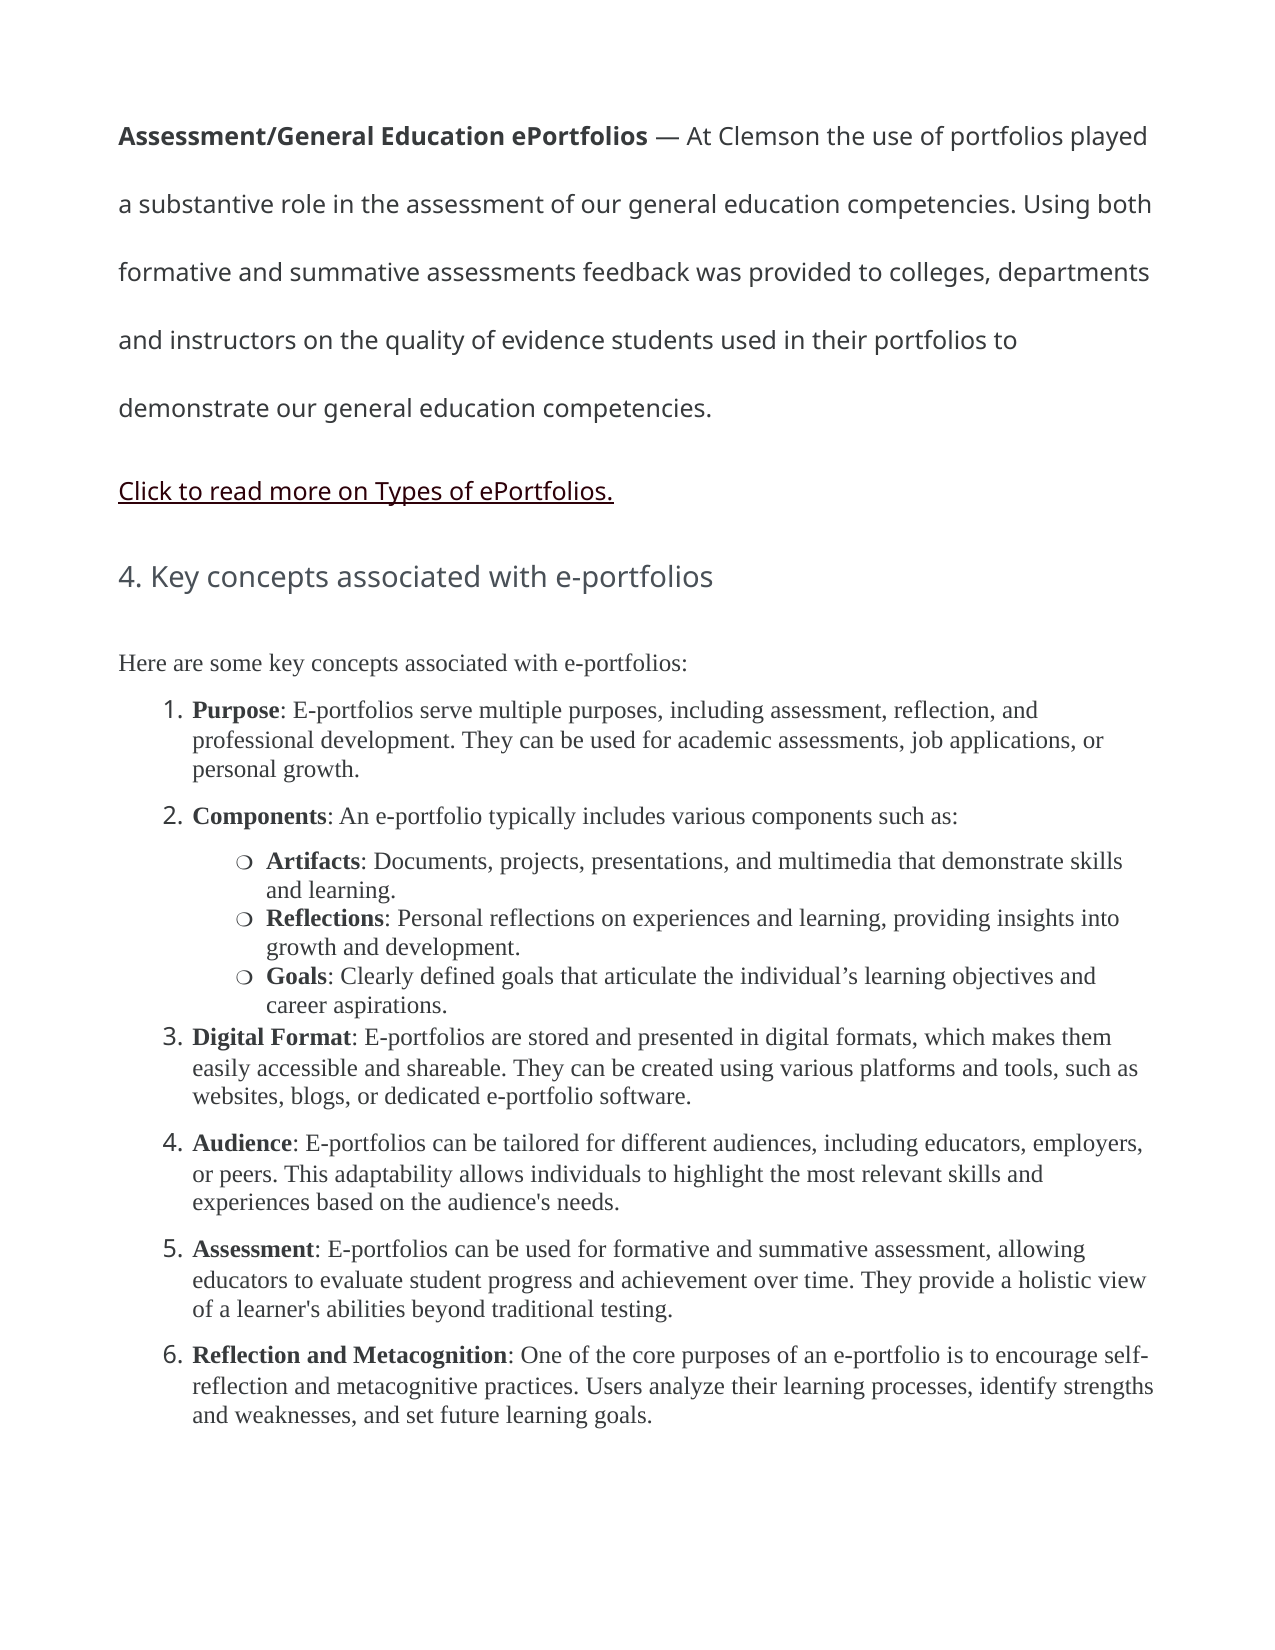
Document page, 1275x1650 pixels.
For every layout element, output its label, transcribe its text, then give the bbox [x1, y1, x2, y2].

list Purpose: E-portfolios serve multiple purposes, including assessment, reflection, and professional development. They can be used for academic assessments, job applications, or personal growth. [162, 691, 1157, 783]
list Components: An e-portfolio typically includes various components such as: [162, 797, 1157, 831]
text Assessment/General Education ePortfolios — At Clemson the use of portfolios played a substantive role in the assessment of our general education competencies. Using both formative and summative assessments feedback was provided to colleges, departments and instructors on the quality of evidence students used in their portfolios to demonstrate our general education competencies. [118, 118, 1157, 425]
list Audience: E-portfolios can be tailored for different audiences, including educators, employers, or peers. This adaptability allows individuals to highlight the most relevant skills and experiences based on the audience's needs. [162, 1125, 1157, 1216]
subtitle 4. Key concepts associated with e-portfolios [118, 556, 1157, 596]
list Digital Format: E-portfolios are stored and presented in digital formats, which makes them easily accessible and shareable. They can be created using various platforms and tools, such as websites, blogs, or dedicated e-portfolio software. [162, 1018, 1157, 1110]
text Here are some key concepts associated with e-portfolios: [118, 648, 1157, 677]
list Assessment: E-portfolios can be used for formative and summative assessment, allowing educators to evaluate student progress and achievement over time. They provide a holistic view of a learner's abilities beyond traditional testing. [162, 1231, 1157, 1322]
list Artifacts: Documents, projects, presentations, and multimedia that demonstrate skills and learning. [236, 846, 1157, 903]
list Reflections: Personal reflections on experiences and learning, providing insights into growth and development. [236, 903, 1157, 961]
text Click to read more on Types of ePortfolios. [118, 473, 1157, 507]
list Goals: Clearly defined goals that articulate the individual’s learning objectives and career aspirations. [236, 961, 1157, 1018]
list Reflection and Metacognition: One of the core purposes of an e-portfolio is to encourage self-reflection and metacognitive practices. Users analyze their learning processes, identify strengths and weaknesses, and set future learning goals. [162, 1337, 1157, 1428]
